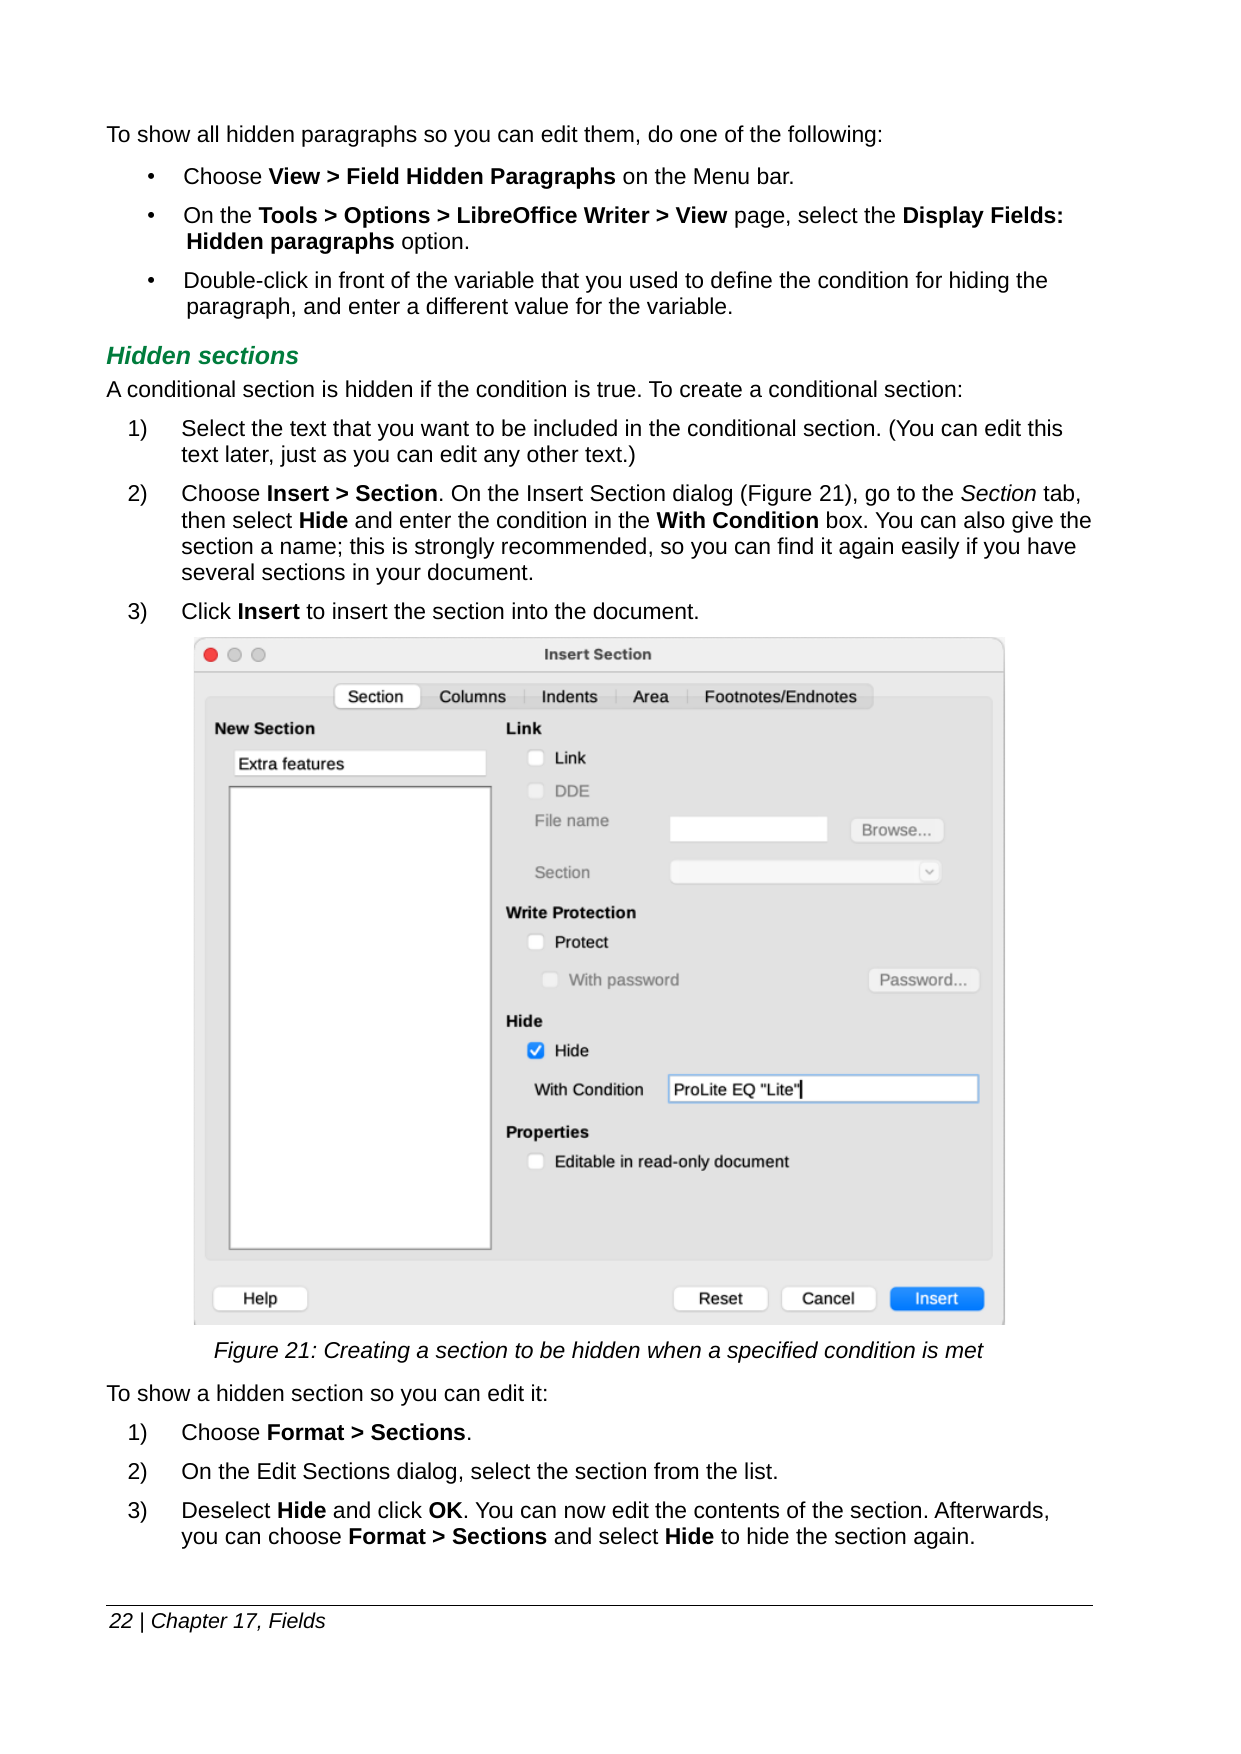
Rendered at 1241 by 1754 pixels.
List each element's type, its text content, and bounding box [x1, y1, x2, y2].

list Choose View > Field Hidden Paragraphs on the Menu bar. [144, 160, 1093, 189]
list On the Edit Sections dialog, select the section from the list. [148, 1458, 1093, 1484]
picture [193, 637, 1006, 1325]
list Deselect Hide and click OK. You can now edit the contents of the section. Afterwards, you can choose Format > Sections and select Hide to hide the section again. [148, 1497, 1093, 1550]
list Choose Insert > Section. On the Insert Section dialog (Figure 21), go to the Section tab, then select Hide and enter the condition in the With Condition box. You can also give the section a name; this is strongly recommended, so you can find it again easily if you have several sections in your document. [148, 480, 1093, 586]
text Figure 21: Creating a section to be hidden when a specified condition is met [194, 1337, 1005, 1363]
list Click Insert to insert the section into the document. [148, 598, 1093, 624]
list Select the text that you want to be included in the conditional section. (You can edit this text later, just as you can edit any other text.) [148, 415, 1093, 468]
list A conditional section is hidden if the condition is true. To create a conditional section: [106, 376, 1093, 403]
list Choose Format > Sections. [148, 1419, 1093, 1446]
list To show all hidden paragraphs so you can edit them, do one of the following: [106, 121, 1093, 147]
list To show a hidden section so you can edit it: [106, 1380, 1093, 1407]
list Double-click in front of the variable that you used to define the condition for hiding the paragraph, and enter a different value for the variable. [144, 264, 1093, 322]
subtitle Hidden sections [106, 341, 1093, 370]
list On the Tools > Options > LibreOffice Writer > View page, select the Display Fields: Hidden paragraphs option. [144, 199, 1093, 254]
